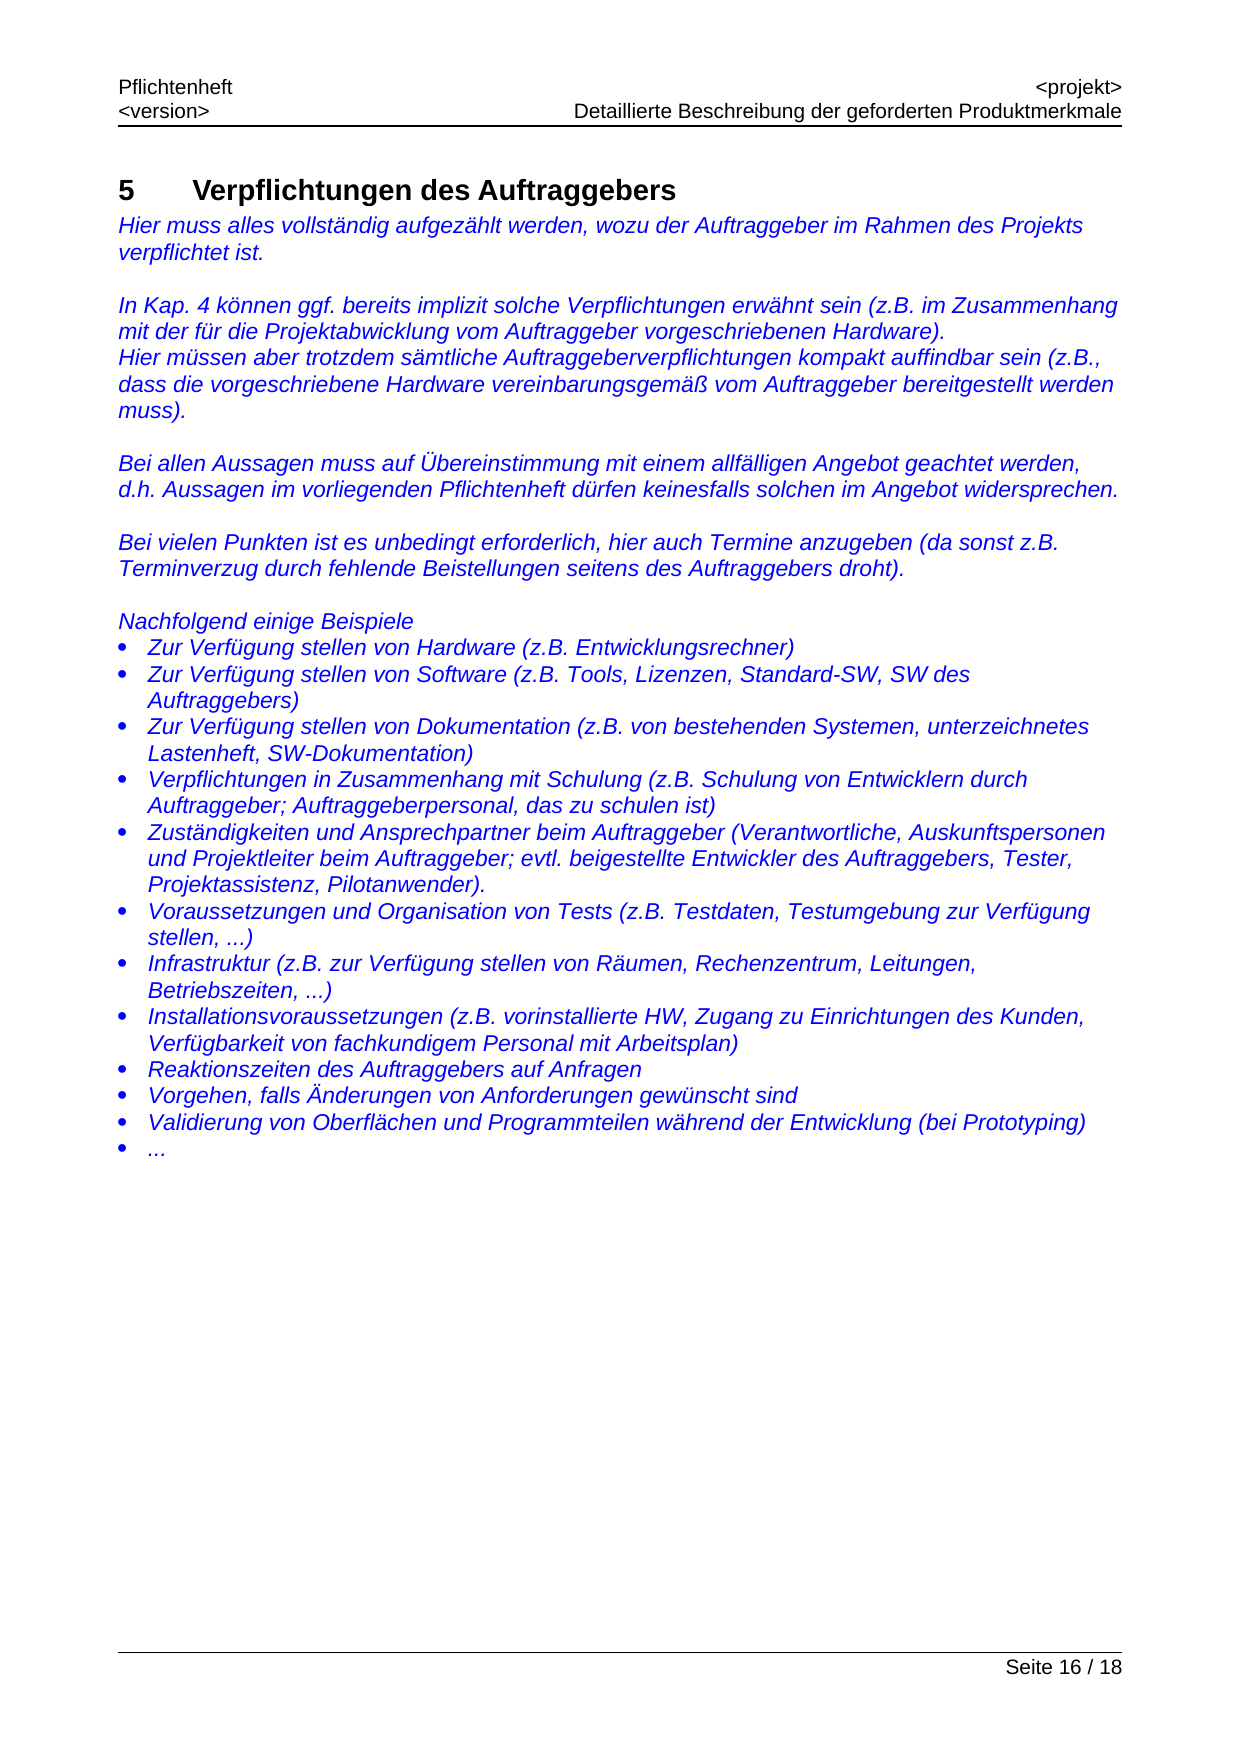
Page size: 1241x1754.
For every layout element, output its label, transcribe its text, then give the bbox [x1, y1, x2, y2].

list Zuständigkeiten und Ansprechpartner beim Auftraggeber (Verantwortliche, Auskunftspersonen und Projektleiter beim Auftraggeber; evtl. beigestellte Entwickler des Auftraggebers, Tester, Projektassistenz, Pilotanwender). [118, 819, 1122, 898]
list Zur Verfügung stellen von Hardware (z.B. Entwicklungsrechner) [118, 634, 1122, 661]
text Bei vielen Punkten ist es unbedingt erforderlich, hier auch Termine anzugeben (da sonst z.B. Terminverzug durch fehlende Beistellungen seitens des Auftraggebers droht). [118, 529, 1122, 581]
list Infrastruktur (z.B. zur Verfügung stellen von Räumen, Rechenzentrum, Leitungen, Betriebszeiten, ...) [118, 950, 1122, 1003]
text Hier müssen aber trotzdem sämtliche Auftraggeberverpflichtungen kompakt auffindbar sein (z.B., dass die vorgeschriebene Hardware vereinbarungsgemäß vom Auftraggeber bereitgestellt werden muss). [118, 344, 1122, 423]
text Nachfolgend einige Beispiele [118, 608, 1122, 634]
list Zur Verfügung stellen von Dokumentation (z.B. von bestehenden Systemen, unterzeichnetes Lastenheft, SW-Dokumentation) [118, 713, 1122, 766]
text Bei allen Aussagen muss auf Übereinstimmung mit einem allfälligen Angebot geachtet werden, d.h. Aussagen im vorliegenden Pflichtenheft dürfen keinesfalls solchen im Angebot widersprechen. [118, 450, 1122, 502]
list Installationsvoraussetzungen (z.B. vorinstallierte HW, Zugang zu Einrichtungen des Kunden, Verfügbarkeit von fachkundigem Personal mit Arbeitsplan) [118, 1003, 1122, 1056]
list Vorgehen, falls Änderungen von Anforderungen gewünscht sind [118, 1082, 1122, 1108]
text Hier muss alles vollständig aufgezählt werden, wozu der Auftraggeber im Rahmen des Projekts verpflichtet ist. [118, 212, 1122, 265]
list Voraussetzungen und Organisation von Tests (z.B. Testdaten, Testumgebung zur Verfügung stellen, ...) [118, 898, 1122, 950]
list Verpflichtungen in Zusammenhang mit Schulung (z.B. Schulung von Entwicklern durch Auftraggeber; Auftraggeberpersonal, das zu schulen ist) [118, 766, 1122, 819]
text In Kap. 4 können ggf. bereits implizit solche Verpflichtungen erwähnt sein (z.B. im Zusammenhang mit der für die Projektabwicklung vom Auftraggeber vorgeschriebenen Hardware). [118, 292, 1122, 344]
list Validierung von Oberflächen und Programmteilen während der Entwicklung (bei Prototyping) [118, 1108, 1122, 1135]
subtitle Verpflichtungen des Auftraggebers [118, 173, 1122, 206]
list Zur Verfügung stellen von Software (z.B. Tools, Lizenzen, Standard-SW, SW des Auftraggebers) [118, 661, 1122, 713]
list ... [118, 1135, 1122, 1161]
list Reaktionszeiten des Auftraggebers auf Anfragen [118, 1056, 1122, 1082]
